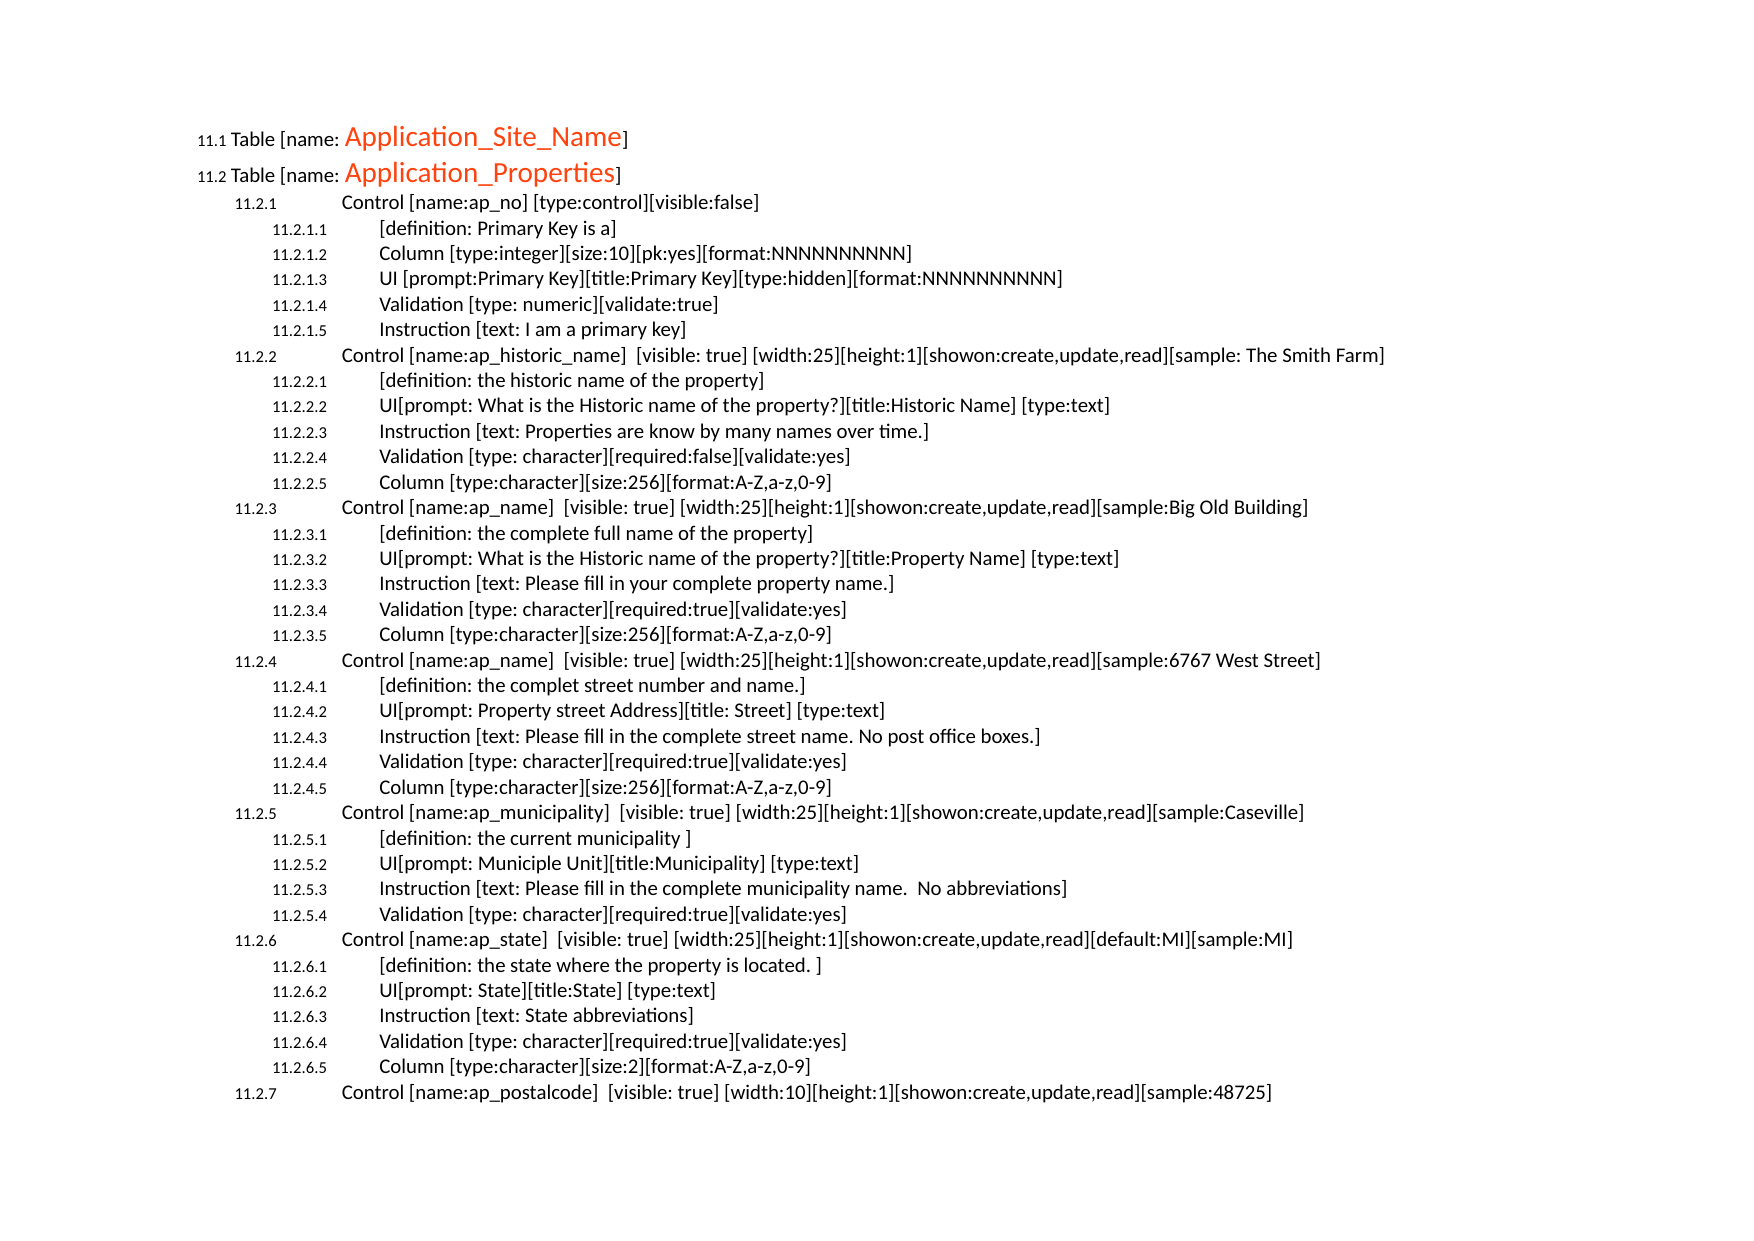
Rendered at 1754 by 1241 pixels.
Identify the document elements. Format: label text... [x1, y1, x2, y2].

list UI[prompt: Municiple Unit][title:Municipality] [type:text] [268, 850, 1636, 876]
list Column [type:character][size:256][format:A-Z,a-z,0-9] [268, 621, 1636, 647]
list Validation [type: character][required:false][validate:yes] [268, 443, 1636, 469]
list Validation [type: numeric][validate:true] [268, 291, 1636, 316]
list Control [name:ap_historic_name] [visible: true] [width:25][height:1][showon:create,update,read][sample: The Smith Farm] [231, 342, 1636, 367]
list Column [type:character][size:256][format:A-Z,a-z,0-9] [268, 774, 1636, 799]
list Column [type:character][size:256][format:A-Z,a-z,0-9] [268, 469, 1636, 494]
list Control [name:ap_no] [type:control][visible:false] [231, 189, 1636, 215]
list Instruction [text: I am a primary key] [268, 316, 1636, 342]
list Control [name:ap_municipality] [visible: true] [width:25][height:1][showon:create,update,read][sample:Caseville] [231, 799, 1636, 825]
list UI[prompt: What is the Historic name of the property?][title:Property Name] [type:text] [268, 545, 1636, 571]
list [definition: the state where the property is located. ] [268, 952, 1636, 977]
list Control [name:ap_postalcode] [visible: true] [width:10][height:1][showon:create,update,read][sample:48725] [231, 1079, 1636, 1104]
list Instruction [text: State abbreviations] [268, 1003, 1636, 1028]
list Control [name:ap_name] [visible: true] [width:25][height:1][showon:create,update,read][sample:6767 West Street] [231, 647, 1636, 672]
list Validation [type: character][required:true][validate:yes] [268, 901, 1636, 926]
list UI [prompt:Primary Key][title:Primary Key][type:hidden][format:NNNNNNNNNN] [268, 266, 1636, 291]
list Table [name: Application_Site_Name] [193, 118, 1636, 154]
list [definition: the complete full name of the property] [268, 520, 1636, 545]
list UI[prompt: Property street Address][title: Street] [type:text] [268, 698, 1636, 723]
list Control [name:ap_name] [visible: true] [width:25][height:1][showon:create,update,read][sample:Big Old Building] [231, 494, 1636, 520]
list UI[prompt: What is the Historic name of the property?][title:Historic Name] [type:text] [268, 393, 1636, 418]
list Column [type:character][size:2][format:A-Z,a-z,0-9] [268, 1053, 1636, 1079]
list [definition: the historic name of the property] [268, 367, 1636, 393]
list Column [type:integer][size:10][pk:yes][format:NNNNNNNNNN] [268, 240, 1636, 266]
list Instruction [text: Please fill in the complete street name. No post office boxes.] [268, 723, 1636, 748]
list [definition: the complet street number and name.] [268, 672, 1636, 698]
list Instruction [text: Please fill in your complete property name.] [268, 571, 1636, 596]
list Instruction [text: Please fill in the complete municipality name. No abbreviations] [268, 876, 1636, 901]
list UI[prompt: State][title:State] [type:text] [268, 977, 1636, 1003]
list [definition: the current municipality ] [268, 825, 1636, 850]
list Instruction [text: Properties are know by many names over time.] [268, 418, 1636, 443]
list Validation [type: character][required:true][validate:yes] [268, 748, 1636, 774]
list [definition: Primary Key is a] [268, 215, 1636, 240]
list Control [name:ap_state] [visible: true] [width:25][height:1][showon:create,update,read][default:MI][sample:MI] [231, 926, 1636, 952]
list Validation [type: character][required:true][validate:yes] [268, 1028, 1636, 1053]
list Table [name: Application_Properties] [193, 154, 1636, 189]
list Validation [type: character][required:true][validate:yes] [268, 596, 1636, 621]
